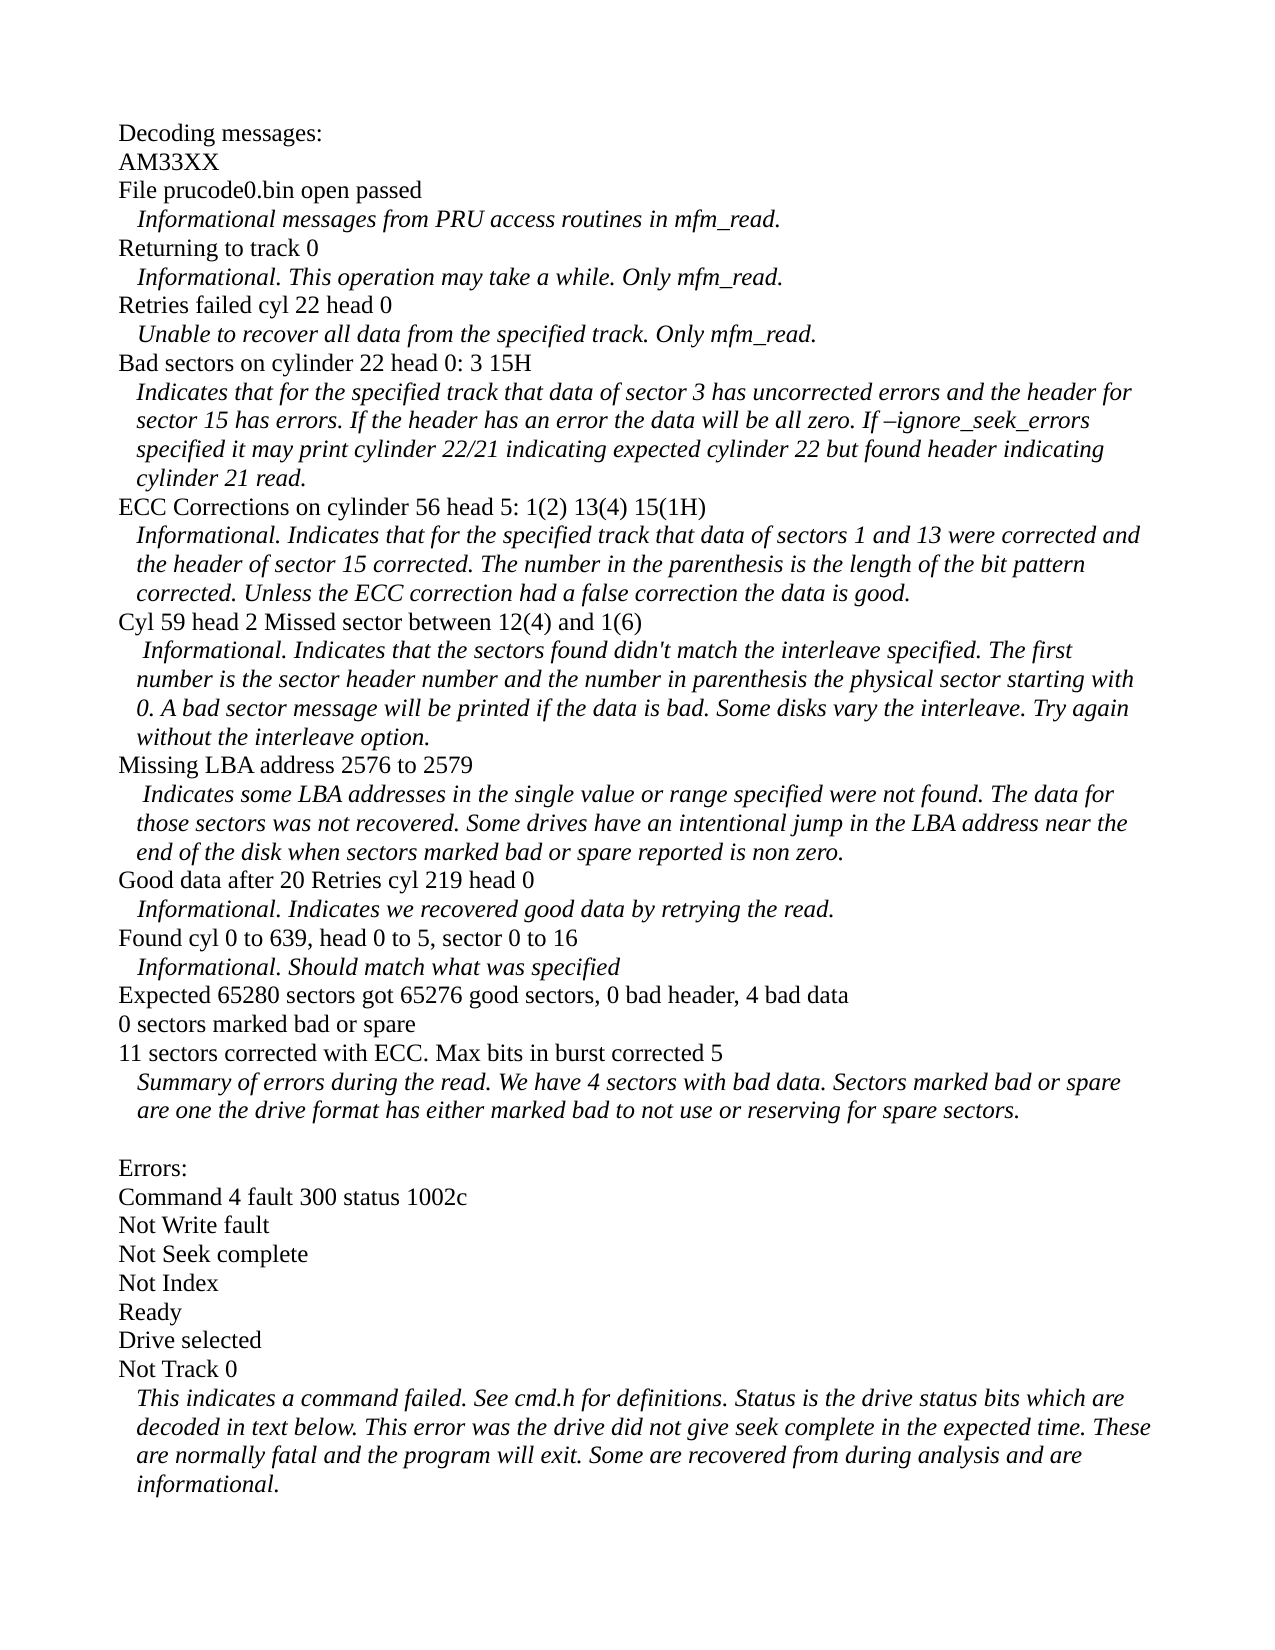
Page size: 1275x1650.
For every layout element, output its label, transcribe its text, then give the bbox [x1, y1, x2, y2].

text Bad sectors on cylinder 22 head 0: 3 15H [118, 348, 1157, 377]
text Informational. This operation may take a while. Only mfm_read. [118, 262, 1157, 291]
text Cyl 59 head 2 Missed sector between 12(4) and 1(6) [118, 607, 1157, 636]
text Good data after 20 Retries cyl 219 head 0 [118, 866, 1157, 894]
text Expected 65280 sectors got 65276 good sectors, 0 bad header, 4 bad data [118, 981, 1157, 1009]
text File prucode0.bin open passed [118, 176, 1157, 204]
text Indicates that for the specified track that data of sector 3 has uncorrected errors and the header for sector 15 has errors. If the header has an error the data will be all zero. If –ignore_seek_errors specified it may print cylinder 22/21 indicating expected cylinder 22 but found header indicating cylinder 21 read. [136, 377, 1157, 492]
text 0 sectors marked bad or spare [118, 1009, 1157, 1038]
text Ready [118, 1297, 1157, 1326]
text Not Track 0 [118, 1354, 1157, 1383]
text Returning to track 0 [118, 233, 1157, 262]
text Command 4 fault 300 status 1002c [118, 1182, 1157, 1211]
text Not Seek complete [118, 1239, 1157, 1268]
text Missing LBA address 2576 to 2579 [118, 751, 1157, 779]
text Informational. Indicates that for the specified track that data of sectors 1 and 13 were corrected and the header of sector 15 corrected. The number in the parenthesis is the length of the bit pattern corrected. Unless the ECC correction had a false correction the data is good. [136, 521, 1157, 607]
text Found cyl 0 to 639, head 0 to 5, sector 0 to 16 [118, 923, 1157, 952]
text Unable to recover all data from the specified track. Only mfm_read. [118, 319, 1157, 348]
text Retries failed cyl 22 head 0 [118, 291, 1157, 319]
text Summary of errors during the read. We have 4 sectors with bad data. Sectors marked bad or spare are one the drive format has either marked bad to not use or reserving for spare sectors. [137, 1067, 1157, 1124]
text Informational. Indicates that the sectors found didn't match the interleave specified. The first number is the sector header number and the number in parenthesis the physical sector starting with 0. A bad sector message will be printed if the data is bad. Some disks vary the interleave. Try again without the interleave option. [136, 636, 1157, 751]
text Not Index [118, 1268, 1157, 1297]
text This indicates a command failed. See cmd.h for definitions. Status is the drive status bits which are decoded in text below. This error was the drive did not give seek complete in the expected time. These are normally fatal and the program will exit. Some are recovered from during analysis and are informational. [136, 1383, 1157, 1498]
text Not Write fault [118, 1211, 1157, 1239]
text AM33XX [118, 147, 1157, 176]
text Decoding messages: [118, 118, 1157, 147]
text Indicates some LBA addresses in the single value or range specified were not found. The data for those sectors was not recovered. Some drives have an intentional jump in the LBA address near the end of the disk when sectors marked bad or spare reported is non zero. [136, 779, 1157, 866]
text ECC Corrections on cylinder 56 head 5: 1(2) 13(4) 15(1H) [118, 492, 1157, 521]
text Informational. Should match what was specified [118, 952, 1157, 981]
text Informational. Indicates we recovered good data by retrying the read. [118, 894, 1157, 923]
text Informational messages from PRU access routines in mfm_read. [118, 204, 1157, 233]
text Drive selected [118, 1326, 1157, 1354]
text Errors: [118, 1153, 1157, 1182]
text 11 sectors corrected with ECC. Max bits in burst corrected 5 [118, 1038, 1157, 1067]
